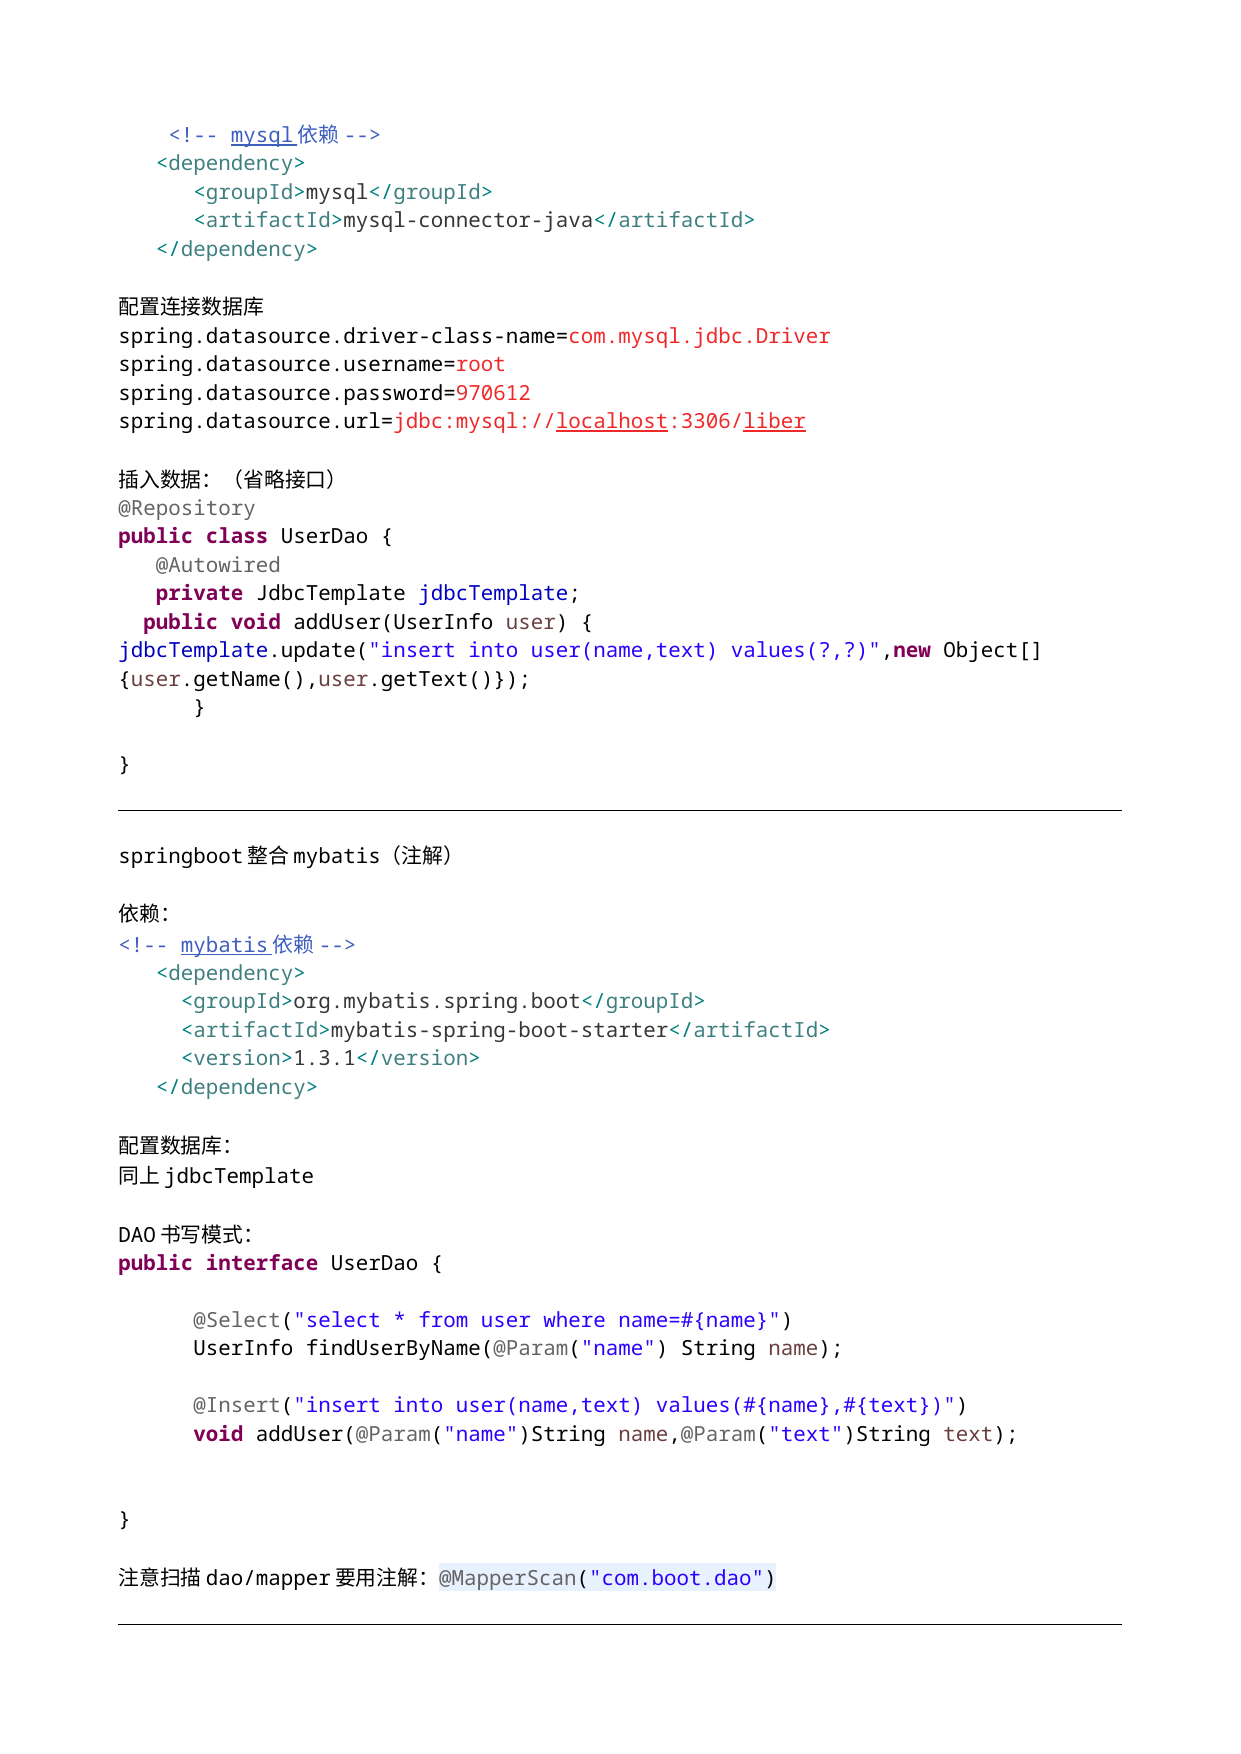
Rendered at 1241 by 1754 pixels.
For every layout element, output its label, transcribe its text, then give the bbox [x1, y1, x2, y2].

text <!-- mybatis依赖 --> [118, 928, 1122, 958]
text <version>1.3.1</version> [118, 1043, 1122, 1072]
text public class UserDao { [118, 522, 1122, 550]
text <artifactId>mysql-connector-java</artifactId> [118, 205, 1122, 234]
text @Autowired [118, 550, 1122, 578]
text @Insert("insert into user(name,text) values(#{name},#{text})") [118, 1390, 1122, 1419]
text spring.datasource.url=jdbc:mysql://localhost:3306/liber [118, 406, 1122, 434]
text </dependency> [118, 1072, 1122, 1100]
text springboot整合mybatis（注解） [118, 839, 1122, 869]
text 插入数据：（省略接口） [118, 463, 1122, 493]
text 依赖： [118, 898, 1122, 928]
text <dependency> [118, 148, 1122, 177]
text public void addUser(UserInfo user) { [118, 607, 1122, 635]
text } [118, 749, 1122, 778]
text private JdbcTemplate jdbcTemplate; [118, 578, 1122, 607]
text spring.datasource.password=970612 [118, 378, 1122, 406]
text 注意扫描dao/mapper要用注解：@MapperScan("com.boot.dao") [118, 1561, 1122, 1591]
text <!-- mysql依赖 --> [118, 118, 1122, 148]
text <artifactId>mybatis-spring-boot-starter</artifactId> [118, 1015, 1122, 1043]
text </dependency> [118, 234, 1122, 262]
text } [118, 1504, 1122, 1532]
text @Select("select * from user where name=#{name}") [118, 1305, 1122, 1333]
text spring.datasource.username=root [118, 349, 1122, 378]
text 配置数据库： [118, 1129, 1122, 1159]
text <groupId>org.mybatis.spring.boot</groupId> [118, 987, 1122, 1015]
text UserInfo findUserByName(@Param("name") String name); [118, 1333, 1122, 1362]
text void addUser(@Param("name")String name,@Param("text")String text); [118, 1419, 1122, 1447]
text 配置连接数据库 [118, 291, 1122, 321]
text } [118, 692, 1122, 721]
text DAO书写模式： [118, 1218, 1122, 1248]
text 同上jdbcTemplate [118, 1159, 1122, 1189]
text <groupId>mysql</groupId> [118, 177, 1122, 205]
text @Repository [118, 493, 1122, 522]
text jdbcTemplate.update("insert into user(name,text) values(?,?)",new Object[] {user.getName(),user.getText()}); [118, 635, 1122, 692]
text public interface UserDao { [118, 1248, 1122, 1277]
text spring.datasource.driver-class-name=com.mysql.jdbc.Driver [118, 321, 1122, 349]
text <dependency> [118, 958, 1122, 987]
